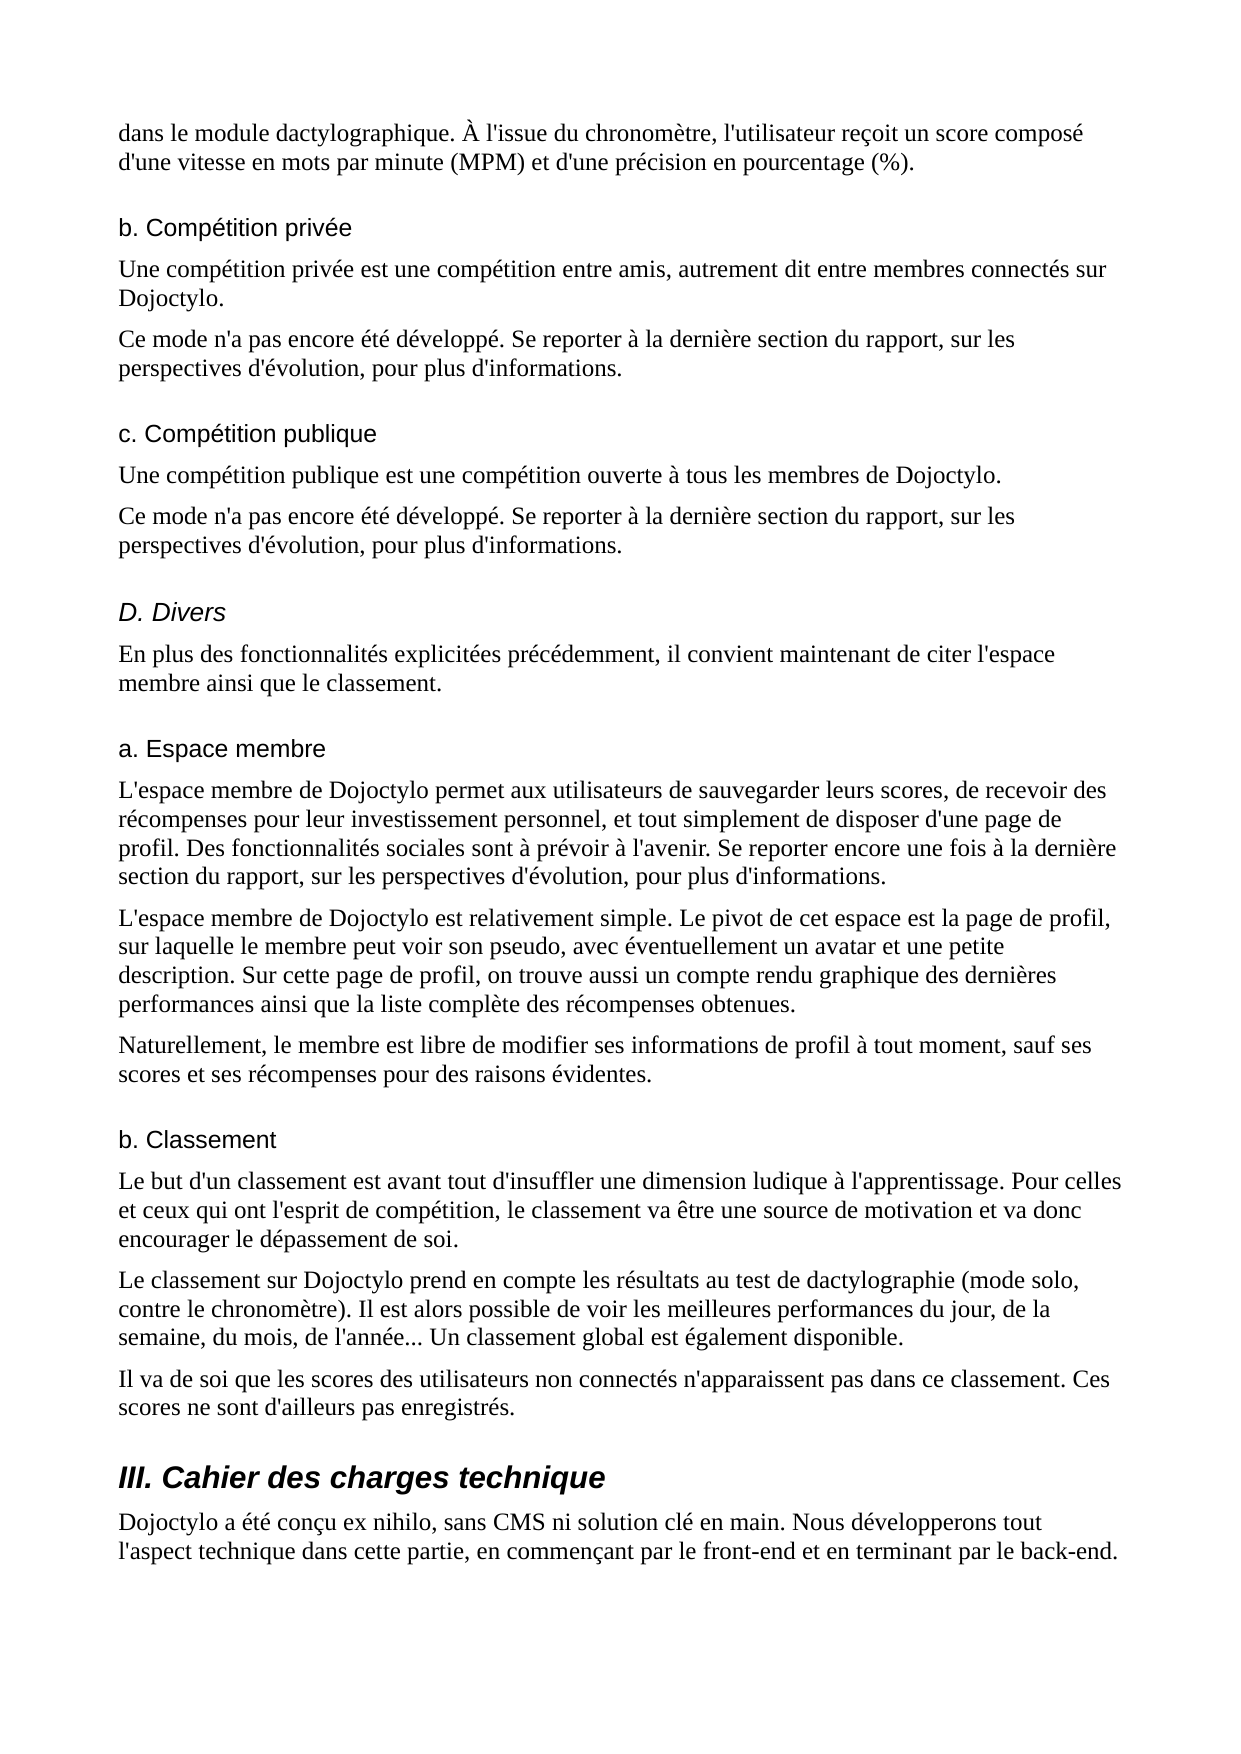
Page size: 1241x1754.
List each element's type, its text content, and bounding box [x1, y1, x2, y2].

subtitle a. Espace membre [118, 734, 1122, 763]
text Ce mode n'a pas encore été développé. Se reporter à la dernière section du rapport, sur les perspectives d'évolution, pour plus d'informations. [118, 501, 1122, 559]
text L'espace membre de Dojoctylo permet aux utilisateurs de sauvegarder leurs scores, de recevoir des récompenses pour leur investissement personnel, et tout simplement de disposer d'une page de profil. Des fonctionnalités sociales sont à prévoir à l'avenir. Se reporter encore une fois à la dernière section du rapport, sur les perspectives d'évolution, pour plus d'informations. [118, 775, 1122, 890]
text L'espace membre de Dojoctylo est relativement simple. Le pivot de cet espace est la page de profil, sur laquelle le membre peut voir son pseudo, avec éventuellement un avatar et une petite description. Sur cette page de profil, on trouve aussi un compte rendu graphique des dernières performances ainsi que la liste complète des récompenses obtenues. [118, 903, 1122, 1018]
text En plus des fonctionnalités explicitées précédemment, il convient maintenant de citer l'espace membre ainsi que le classement. [118, 639, 1122, 697]
subtitle III. Cahier des charges technique [118, 1459, 1122, 1495]
text Ce mode n'a pas encore été développé. Se reporter à la dernière section du rapport, sur les perspectives d'évolution, pour plus d'informations. [118, 324, 1122, 382]
text Le but d'un classement est avant tout d'insuffler une dimension ludique à l'apprentissage. Pour celles et ceux qui ont l'esprit de compétition, le classement va être une source de motivation et va donc encourager le dépassement de soi. [118, 1166, 1122, 1252]
text Il va de soi que les scores des utilisateurs non connectés n'apparaissent pas dans ce classement. Ces scores ne sont d'ailleurs pas enregistrés. [118, 1364, 1122, 1421]
text Dojoctylo a été conçu ex nihilo, sans CMS ni solution clé en main. Nous développerons tout l'aspect technique dans cette partie, en commençant par le front-end et en terminant par le back-end. [118, 1507, 1122, 1565]
text Une compétition privée est une compétition entre amis, autrement dit entre membres connectés sur Dojoctylo. [118, 254, 1122, 312]
text Naturellement, le membre est libre de modifier ses informations de profil à tout moment, sauf ses scores et ses récompenses pour des raisons évidentes. [118, 1030, 1122, 1088]
subtitle b. Compétition privée [118, 213, 1122, 242]
text Le classement sur Dojoctylo prend en compte les résultats au test de dactylographie (mode solo, contre le chronomètre). Il est alors possible de voir les meilleures performances du jour, de la semaine, du mois, de l'année... Un classement global est également disponible. [118, 1265, 1122, 1351]
subtitle b. Classement [118, 1125, 1122, 1154]
subtitle D. Divers [118, 596, 1122, 627]
subtitle c. Compétition publique [118, 419, 1122, 448]
text Une compétition publique est une compétition ouverte à tous les membres de Dojoctylo. [118, 460, 1122, 489]
text dans le module dactylographique. À l'issue du chronomètre, l'utilisateur reçoit un score composé d'une vitesse en mots par minute (MPM) et d'une précision en pourcentage (%). [118, 118, 1122, 176]
